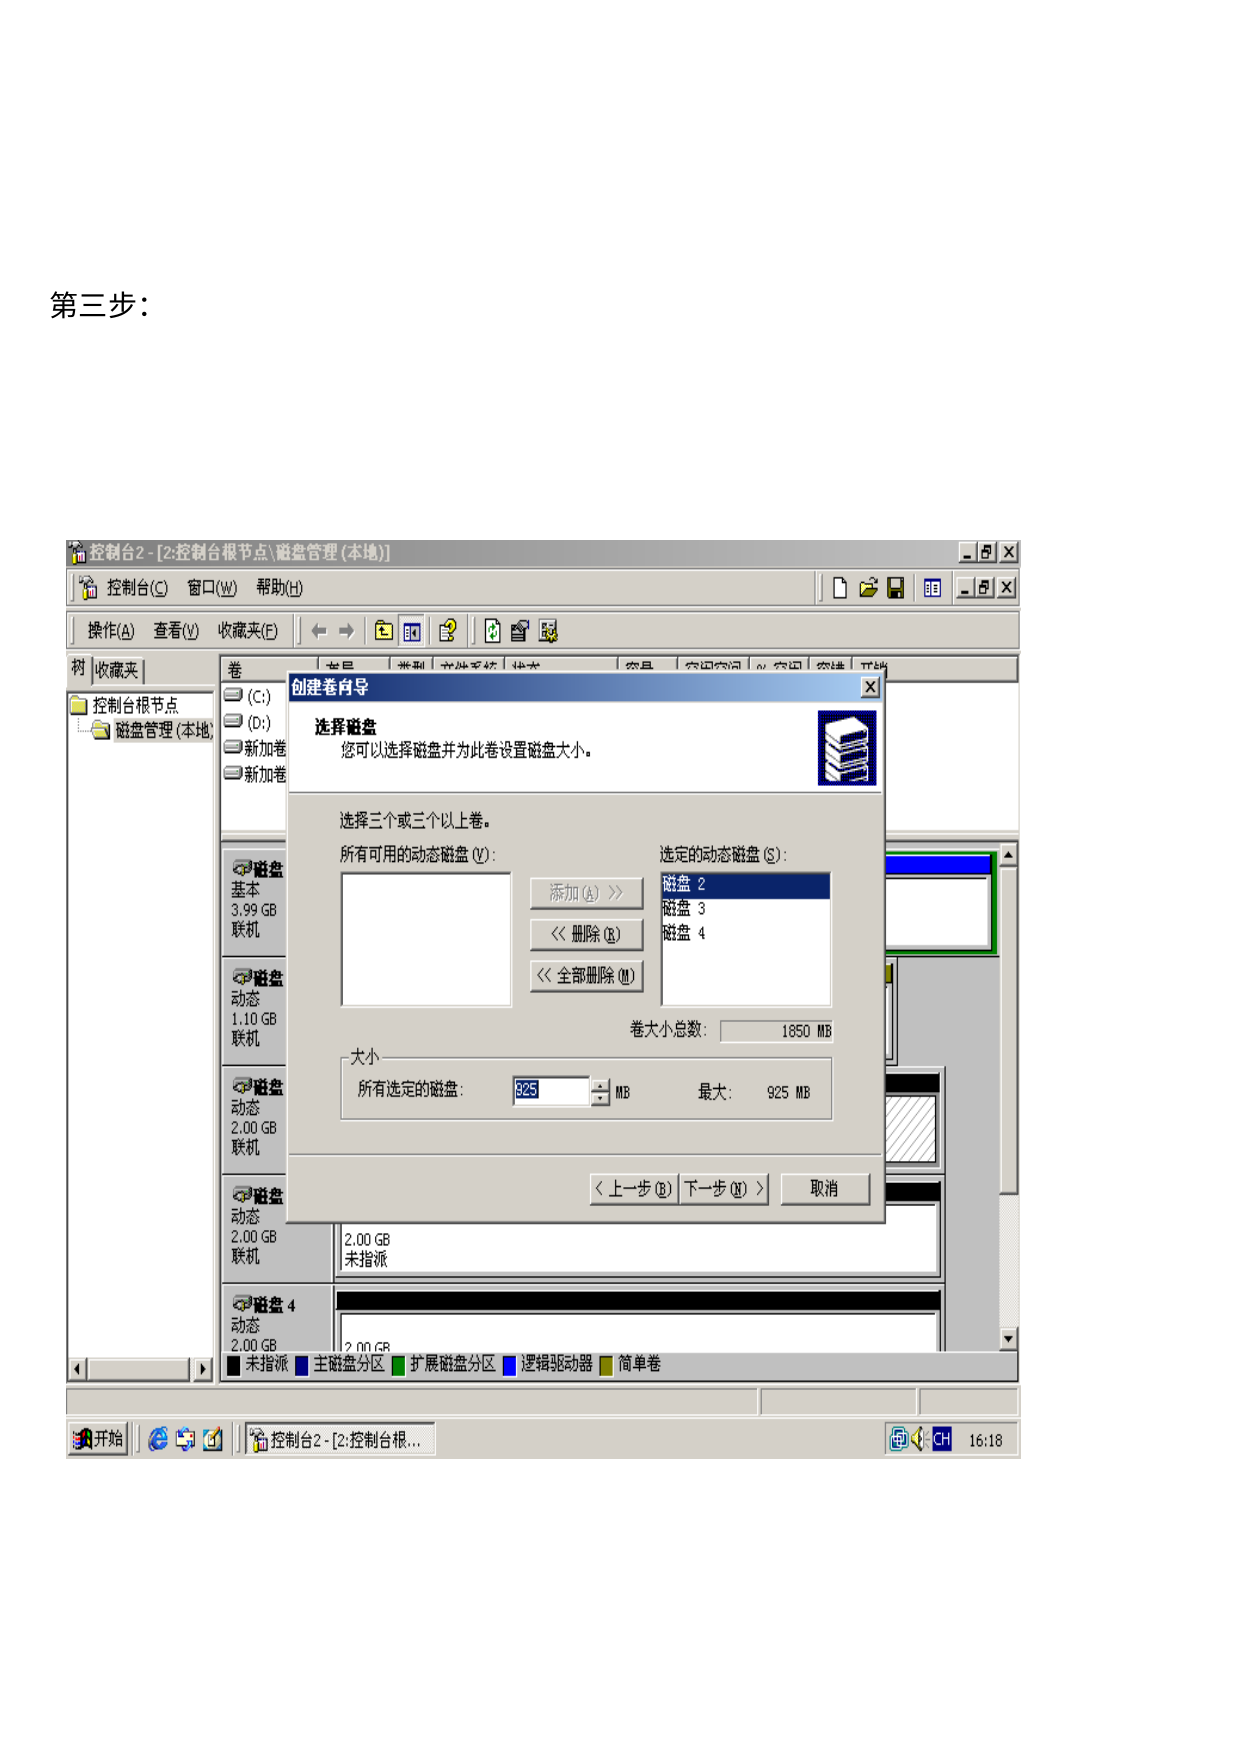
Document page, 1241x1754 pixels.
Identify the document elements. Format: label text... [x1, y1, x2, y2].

picture [66, 540, 1021, 1459]
text 第三步： [49, 266, 1170, 331]
